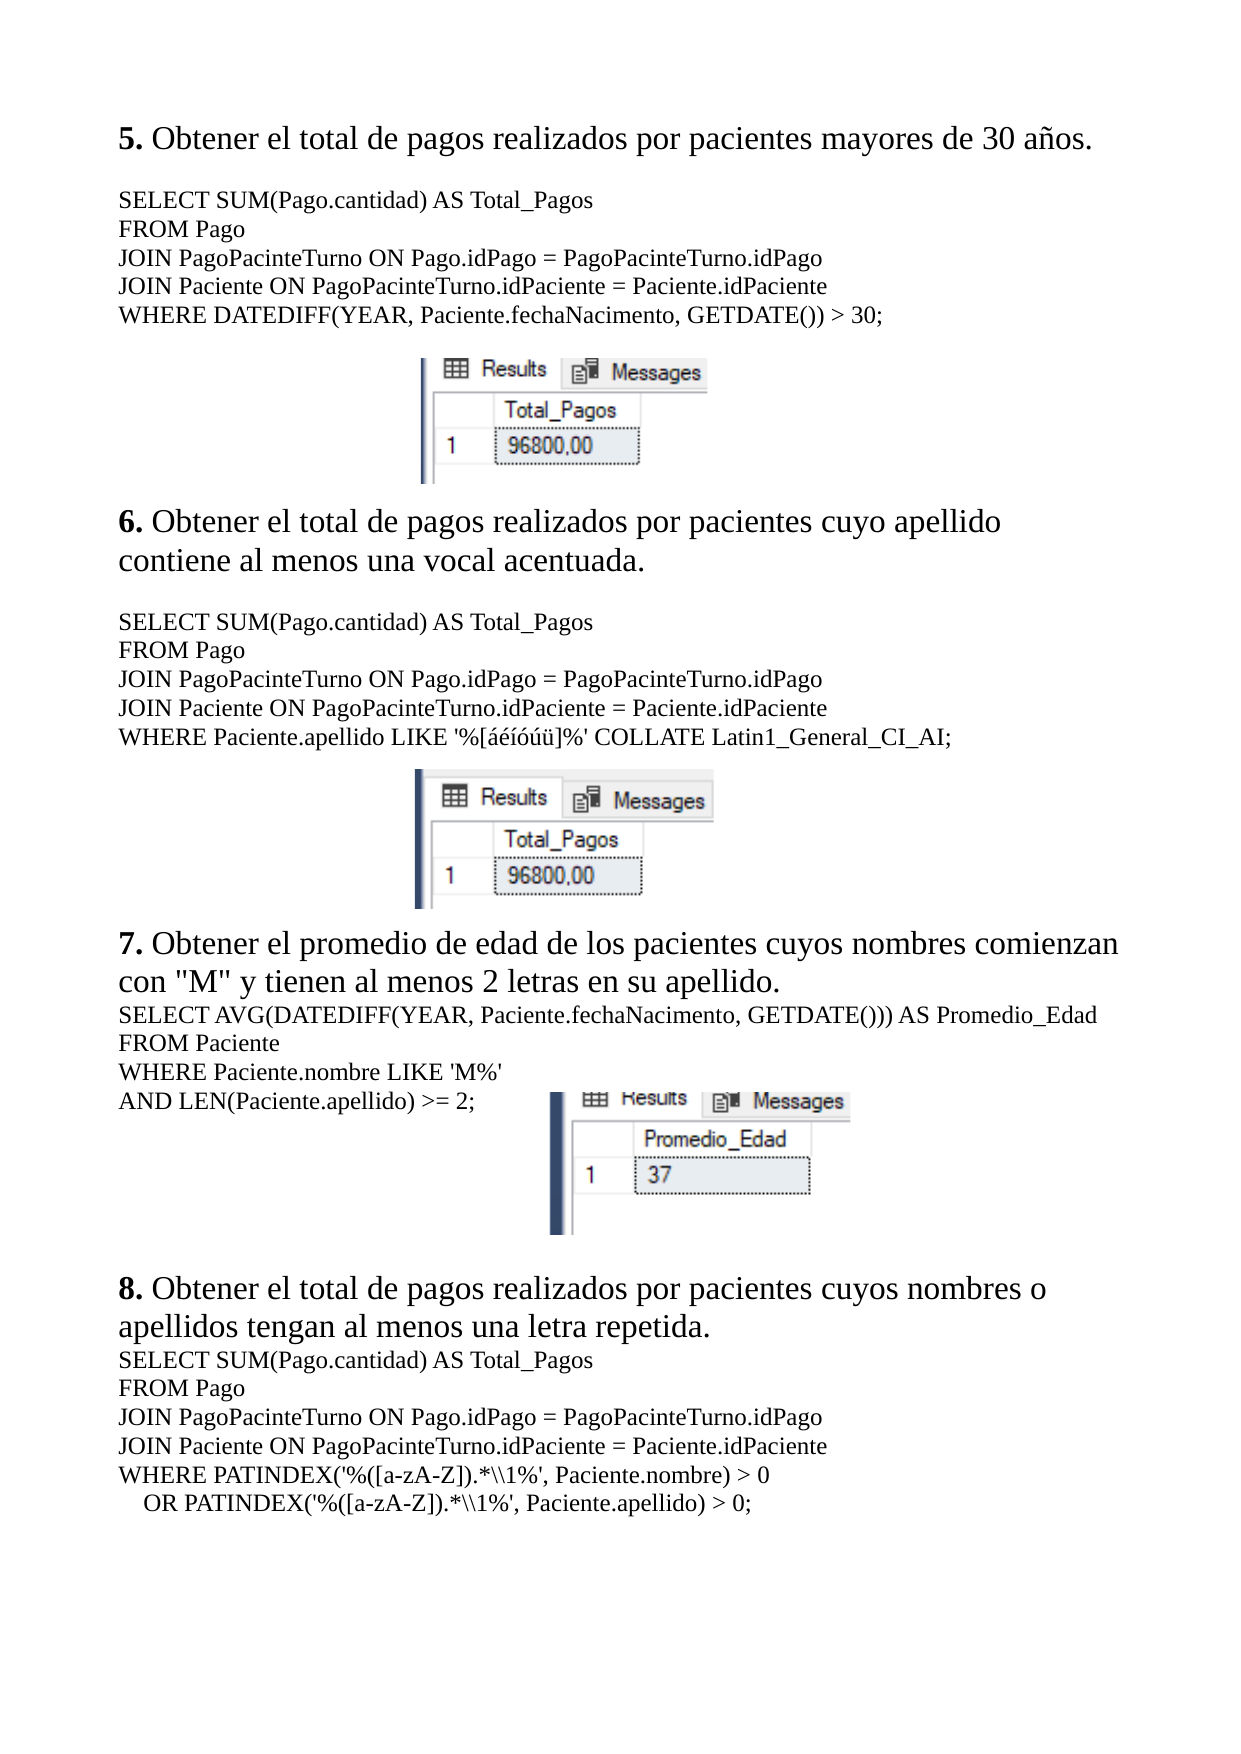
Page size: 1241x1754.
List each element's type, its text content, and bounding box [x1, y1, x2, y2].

text JOIN Paciente ON PagoPacinteTurno.idPaciente = Paciente.idPaciente [118, 271, 1122, 300]
picture [420, 358, 708, 484]
text SELECT AVG(DATEDIFF(YEAR, Paciente.fechaNacimento, GETDATE())) AS Promedio_Edad [118, 1000, 1122, 1028]
text JOIN Paciente ON PagoPacinteTurno.idPaciente = Paciente.idPaciente [118, 1431, 1122, 1460]
text AND LEN(Paciente.apellido) >= 2; [118, 1086, 1122, 1115]
text WHERE Paciente.apellido LIKE '%[áéíóúü]%' COLLATE Latin1_General_CI_AI; [118, 722, 1122, 751]
text FROM Pago [118, 1373, 1122, 1402]
text SELECT SUM(Pago.cantidad) AS Total_Pagos [118, 185, 1122, 214]
picture [414, 769, 714, 909]
text 5. Obtener el total de pagos realizados por pacientes mayores de 30 años. [118, 118, 1122, 156]
text JOIN PagoPacinteTurno ON Pago.idPago = PagoPacinteTurno.idPago [118, 664, 1122, 693]
text FROM Pago [118, 636, 1122, 664]
text OR PATINDEX('%([a-zA-Z]).*\\1%', Paciente.apellido) > 0; [118, 1488, 1122, 1517]
text 7. Obtener el promedio de edad de los pacientes cuyos nombres comienzan con "M" y tienen al menos 2 letras en su apellido. [118, 923, 1122, 1000]
text FROM Paciente [118, 1028, 1122, 1057]
text 8. Obtener el total de pagos realizados por pacientes cuyos nombres o apellidos tengan al menos una letra repetida. [118, 1268, 1122, 1345]
text 6. Obtener el total de pagos realizados por pacientes cuyo apellido contiene al menos una vocal acentuada. [118, 501, 1122, 578]
text WHERE Paciente.nombre LIKE 'M%' [118, 1057, 1122, 1086]
text JOIN Paciente ON PagoPacinteTurno.idPaciente = Paciente.idPaciente [118, 693, 1122, 722]
text JOIN PagoPacinteTurno ON Pago.idPago = PagoPacinteTurno.idPago [118, 243, 1122, 271]
text JOIN PagoPacinteTurno ON Pago.idPago = PagoPacinteTurno.idPago [118, 1402, 1122, 1431]
text WHERE DATEDIFF(YEAR, Paciente.fechaNacimento, GETDATE()) > 30; [118, 300, 1122, 329]
text WHERE PATINDEX('%([a-zA-Z]).*\\1%', Paciente.nombre) > 0 [118, 1460, 1122, 1488]
text SELECT SUM(Pago.cantidad) AS Total_Pagos [118, 1345, 1122, 1373]
text FROM Pago [118, 214, 1122, 243]
text SELECT SUM(Pago.cantidad) AS Total_Pagos [118, 607, 1122, 636]
picture [549, 1092, 851, 1235]
